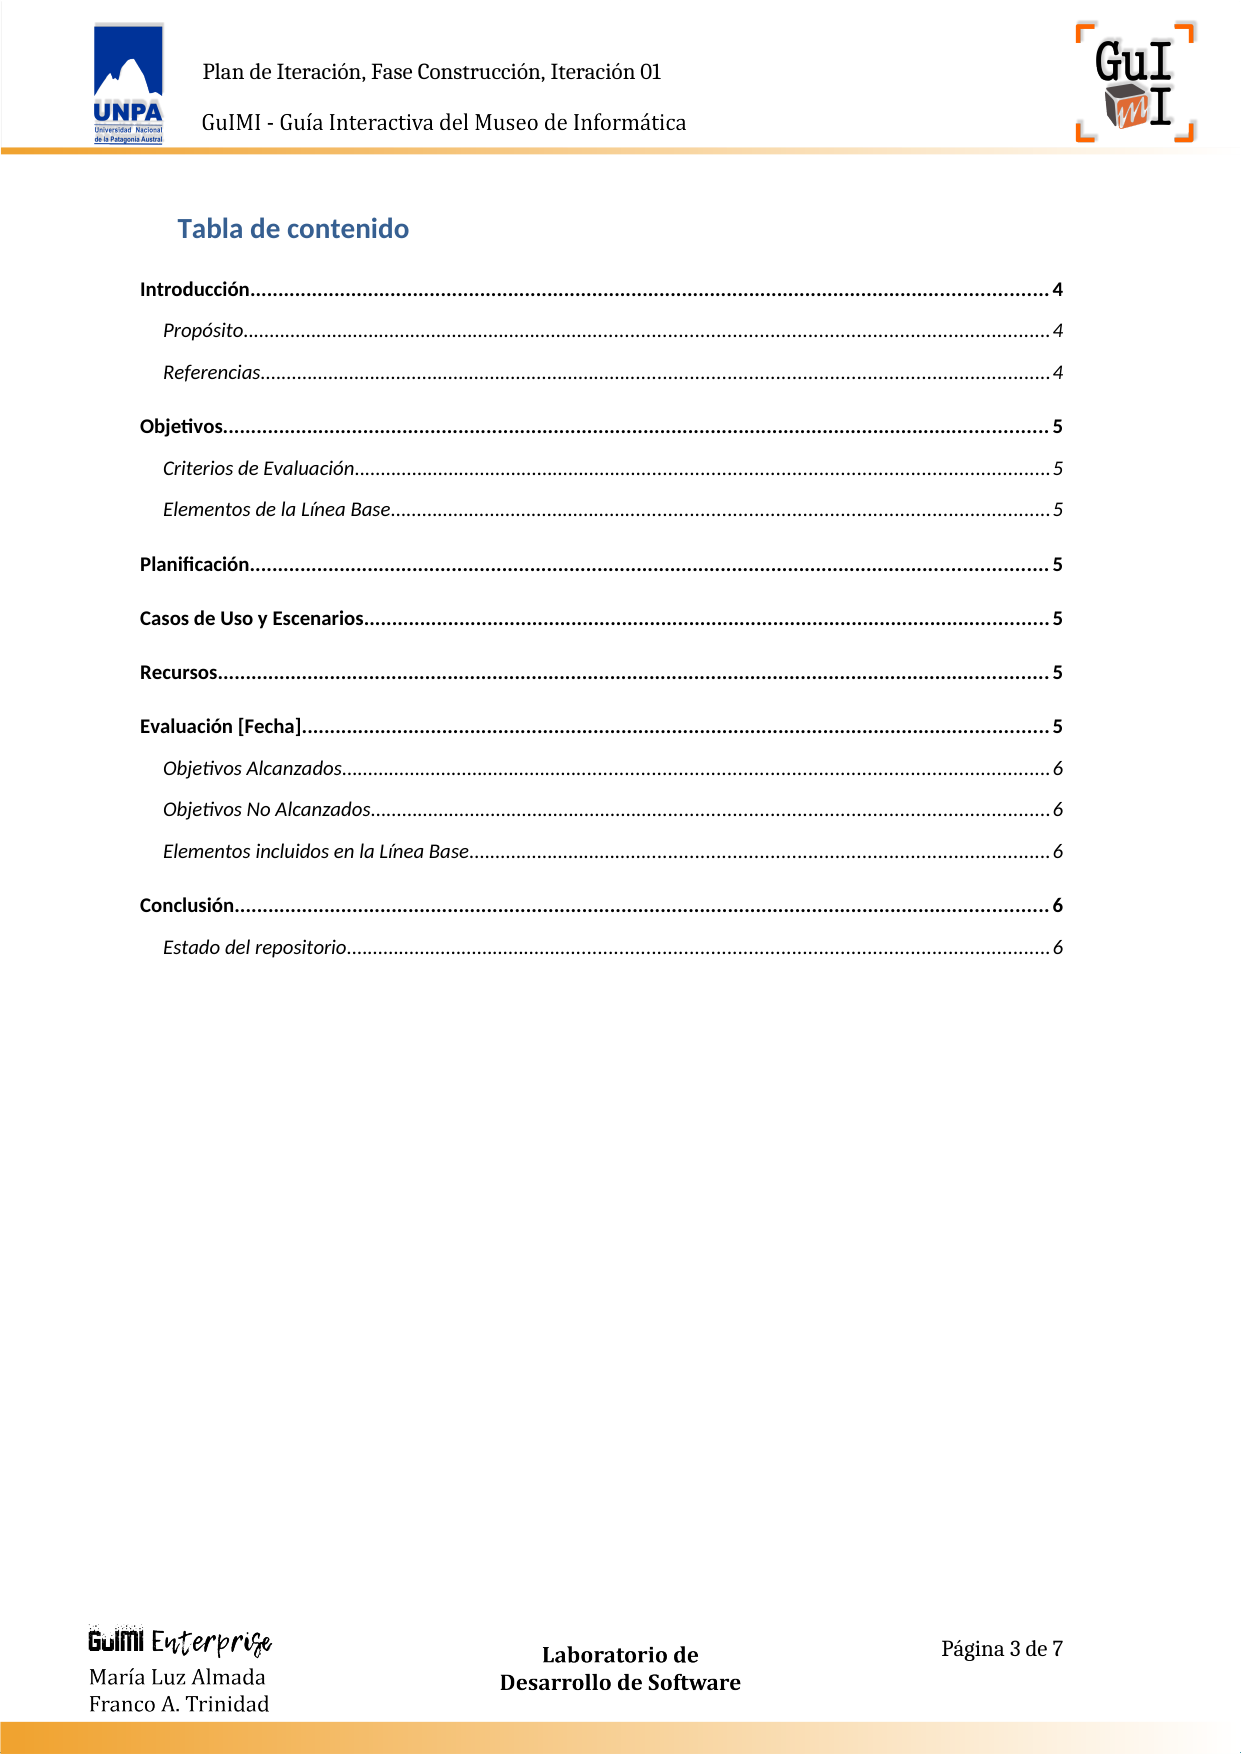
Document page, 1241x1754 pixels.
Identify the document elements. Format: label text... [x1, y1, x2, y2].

text Estado del repositorio 6 [163, 934, 1063, 959]
subtitle Tabla de contenido [177, 210, 1063, 246]
text Conclusión 6 [140, 892, 1063, 918]
text Evaluación [Fecha] 5 [140, 713, 1063, 739]
picture [0, 0, 1241, 155]
text Referencias 4 [163, 359, 1063, 384]
text Propósito 4 [163, 317, 1063, 343]
text Introducción 4 [140, 276, 1063, 301]
text Recursos 5 [140, 659, 1063, 684]
text Criterios de Evaluación 5 [163, 455, 1063, 480]
text Objetivos No Alcanzados 6 [163, 797, 1063, 822]
text Casos de Uso y Escenarios 5 [140, 605, 1063, 630]
text Objetivos Alcanzados 6 [163, 755, 1063, 780]
text Objetivos 5 [140, 413, 1063, 439]
picture [0, 1613, 1241, 1754]
text Planificación 5 [140, 551, 1063, 576]
text Elementos de la Línea Base 5 [163, 497, 1063, 522]
text Elementos incluidos en la Línea Base 6 [163, 838, 1063, 864]
